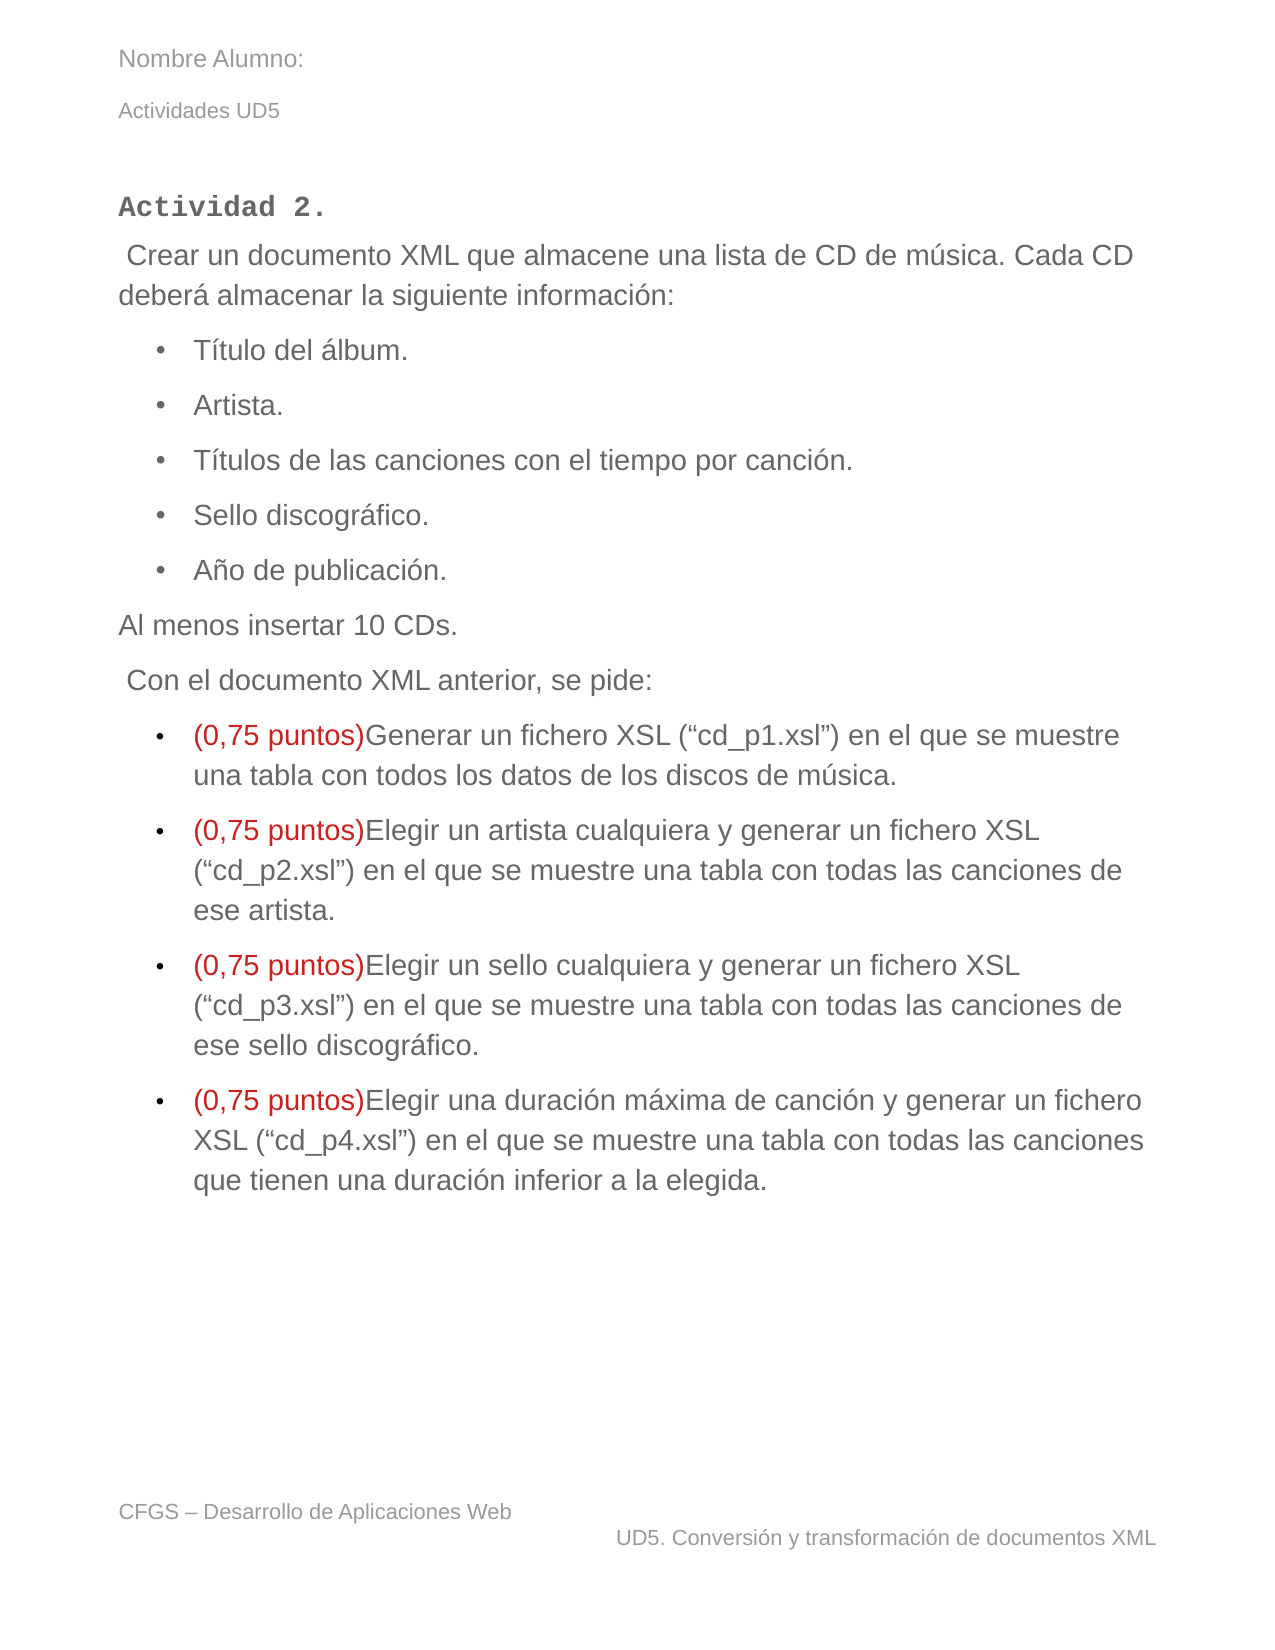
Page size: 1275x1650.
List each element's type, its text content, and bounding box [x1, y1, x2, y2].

list (0,75 puntos)Generar un fichero XSL (“cd_p1.xsl”) en el que se muestre una tabla con todos los datos de los discos de música. [156, 718, 1157, 791]
list Sello discográfico. [156, 498, 1157, 532]
text Al menos insertar 10 CDs. [118, 608, 1157, 642]
list Títulos de las canciones con el tiempo por canción. [156, 443, 1157, 477]
list Título del álbum. [156, 333, 1157, 367]
text Crear un documento XML que almacene una lista de CD de música. Cada CD deberá almacenar la siguiente información: [118, 238, 1157, 312]
list (0,75 puntos)Elegir un sello cualquiera y generar un fichero XSL (“cd_p3.xsl”) en el que se muestre una tabla con todas las canciones de ese sello discográfico. [156, 948, 1157, 1062]
list Año de publicación. [156, 553, 1157, 587]
list (0,75 puntos)Elegir un artista cualquiera y generar un fichero XSL (“cd_p2.xsl”) en el que se muestre una tabla con todas las canciones de ese artista. [156, 813, 1157, 927]
list Artista. [156, 388, 1157, 422]
text Con el documento XML anterior, se pide: [118, 663, 1157, 696]
list (0,75 puntos)Elegir una duración máxima de canción y generar un fichero XSL (“cd_p4.xsl”) en el que se muestre una tabla con todas las canciones que tienen una duración inferior a la elegida. [156, 1083, 1157, 1197]
subtitle Actividad 2. [118, 192, 1157, 226]
